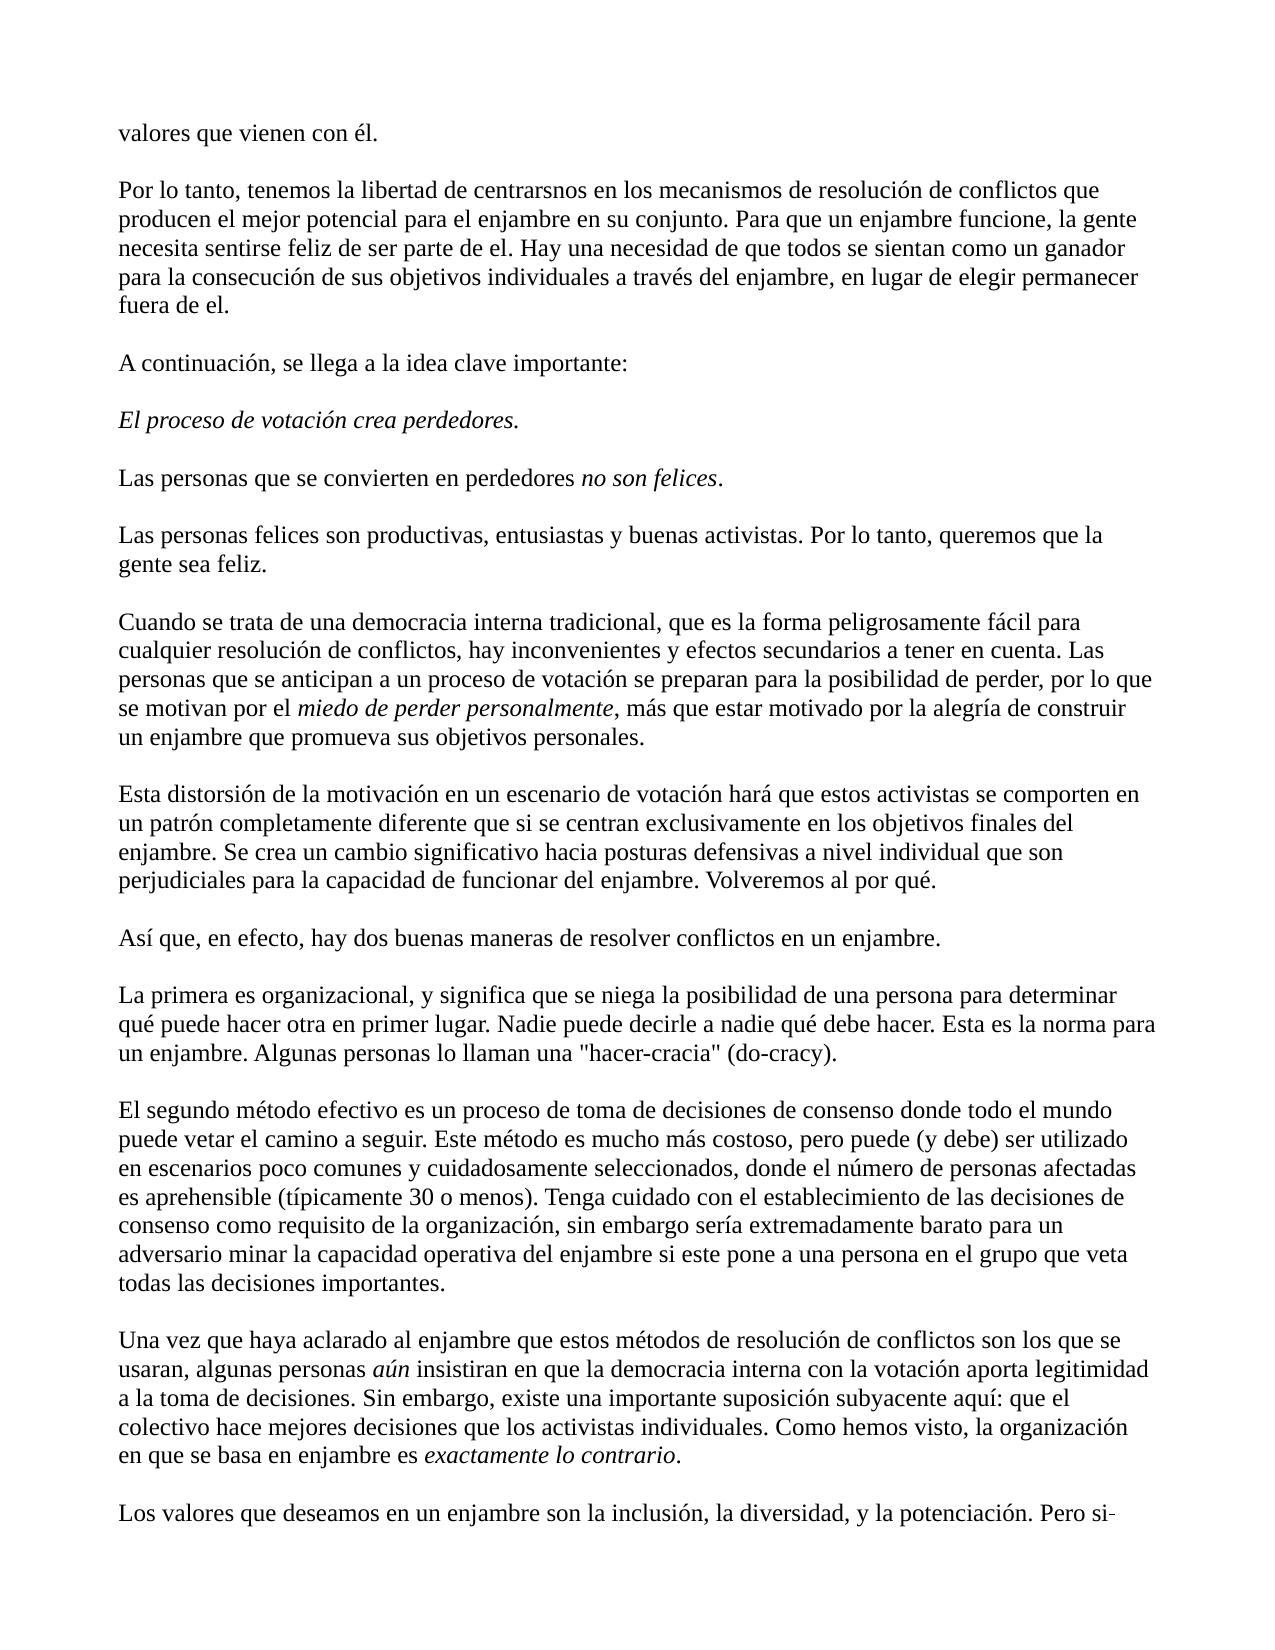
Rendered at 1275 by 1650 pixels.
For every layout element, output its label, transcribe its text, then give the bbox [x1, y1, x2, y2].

text La primera es organizacional, y significa que se niega la posibilidad de una persona para determinar qué puede hacer otra en primer lugar. Nadie puede decirle a nadie qué debe hacer. Esta es la norma para un enjambre. Algunas personas lo llaman una "hacer-cracia" (do-cracy). [118, 981, 1157, 1067]
text Por lo tanto, tenemos la libertad de centrarsnos en los mecanismos de resolución de conflictos que producen el mejor potencial para el enjambre en su conjunto. Para que un enjambre funcione, la gente necesita sentirse feliz de ser parte de el. Hay una necesidad de que todos se sientan como un ganador para la consecución de sus objetivos individuales a través del enjambre, en lugar de elegir permanecer fuera de el. [118, 176, 1157, 319]
text A continuación, se llega a la idea clave importante: [118, 348, 1157, 377]
text El segundo método efectivo es un proceso de toma de decisiones de consenso donde todo el mundo puede vetar el camino a seguir. Este método es mucho más costoso, pero puede (y debe) ser utilizado en escenarios poco comunes y cuidadosamente seleccionados, donde el número de personas afectadas es aprehensible (típicamente 30 o menos). Tenga cuidado con el establecimiento de las decisiones de consenso como requisito de la organización, sin embargo sería extremadamente barato para un adversario minar la capacidad operativa del enjambre si este pone a una persona en el grupo que veta todas las decisiones importantes. [118, 1096, 1157, 1297]
text Esta distorsión de la motivación en un escenario de votación hará que estos activistas se comporten en un patrón completamente diferente que si se centran exclusivamente en los objetivos finales del enjambre. Se crea un cambio significativo hacia posturas defensivas a nivel individual que son perjudiciales para la capacidad de funcionar del enjambre. Volveremos al por qué. [118, 779, 1157, 894]
text Cuando se trata de una democracia interna tradicional, que es la forma peligrosamente fácil para cualquier resolución de conflictos, hay inconvenientes y efectos secundarios a tener en cuenta. Las personas que se anticipan a un proceso de votación se preparan para la posibilidad de perder, por lo que se motivan por el miedo de perder personalmente, más que estar motivado por la alegría de construir un enjambre que promueva sus objetivos personales. [118, 607, 1157, 751]
text Las personas que se convierten en perdedores no son felices. [118, 463, 1157, 492]
text El proceso de votación crea perdedores. [118, 406, 1157, 434]
text valores que vienen con él. [118, 118, 1157, 147]
text Una vez que haya aclarado al enjambre que estos métodos de resolución de conflictos son los que se usaran, algunas personas aún insistiran en que la democracia interna con la votación aporta legitimidad a la toma de decisiones. Sin embargo, existe una importante suposición subyacente aquí: que el colectivo hace mejores decisiones que los activistas individuales. Como hemos visto, la organización en que se basa en enjambre es exactamente lo contrario. [118, 1326, 1157, 1469]
text Las personas felices son productivas, entusiastas y buenas activistas. Por lo tanto, queremos que la gente sea feliz. [118, 521, 1157, 578]
text Así que, en efecto, hay dos buenas maneras de resolver conflictos en un enjambre. [118, 923, 1157, 952]
text Los valores que deseamos en un enjambre son la inclusión, la diversidad, y la potenciación. Pero si [118, 1498, 1157, 1527]
